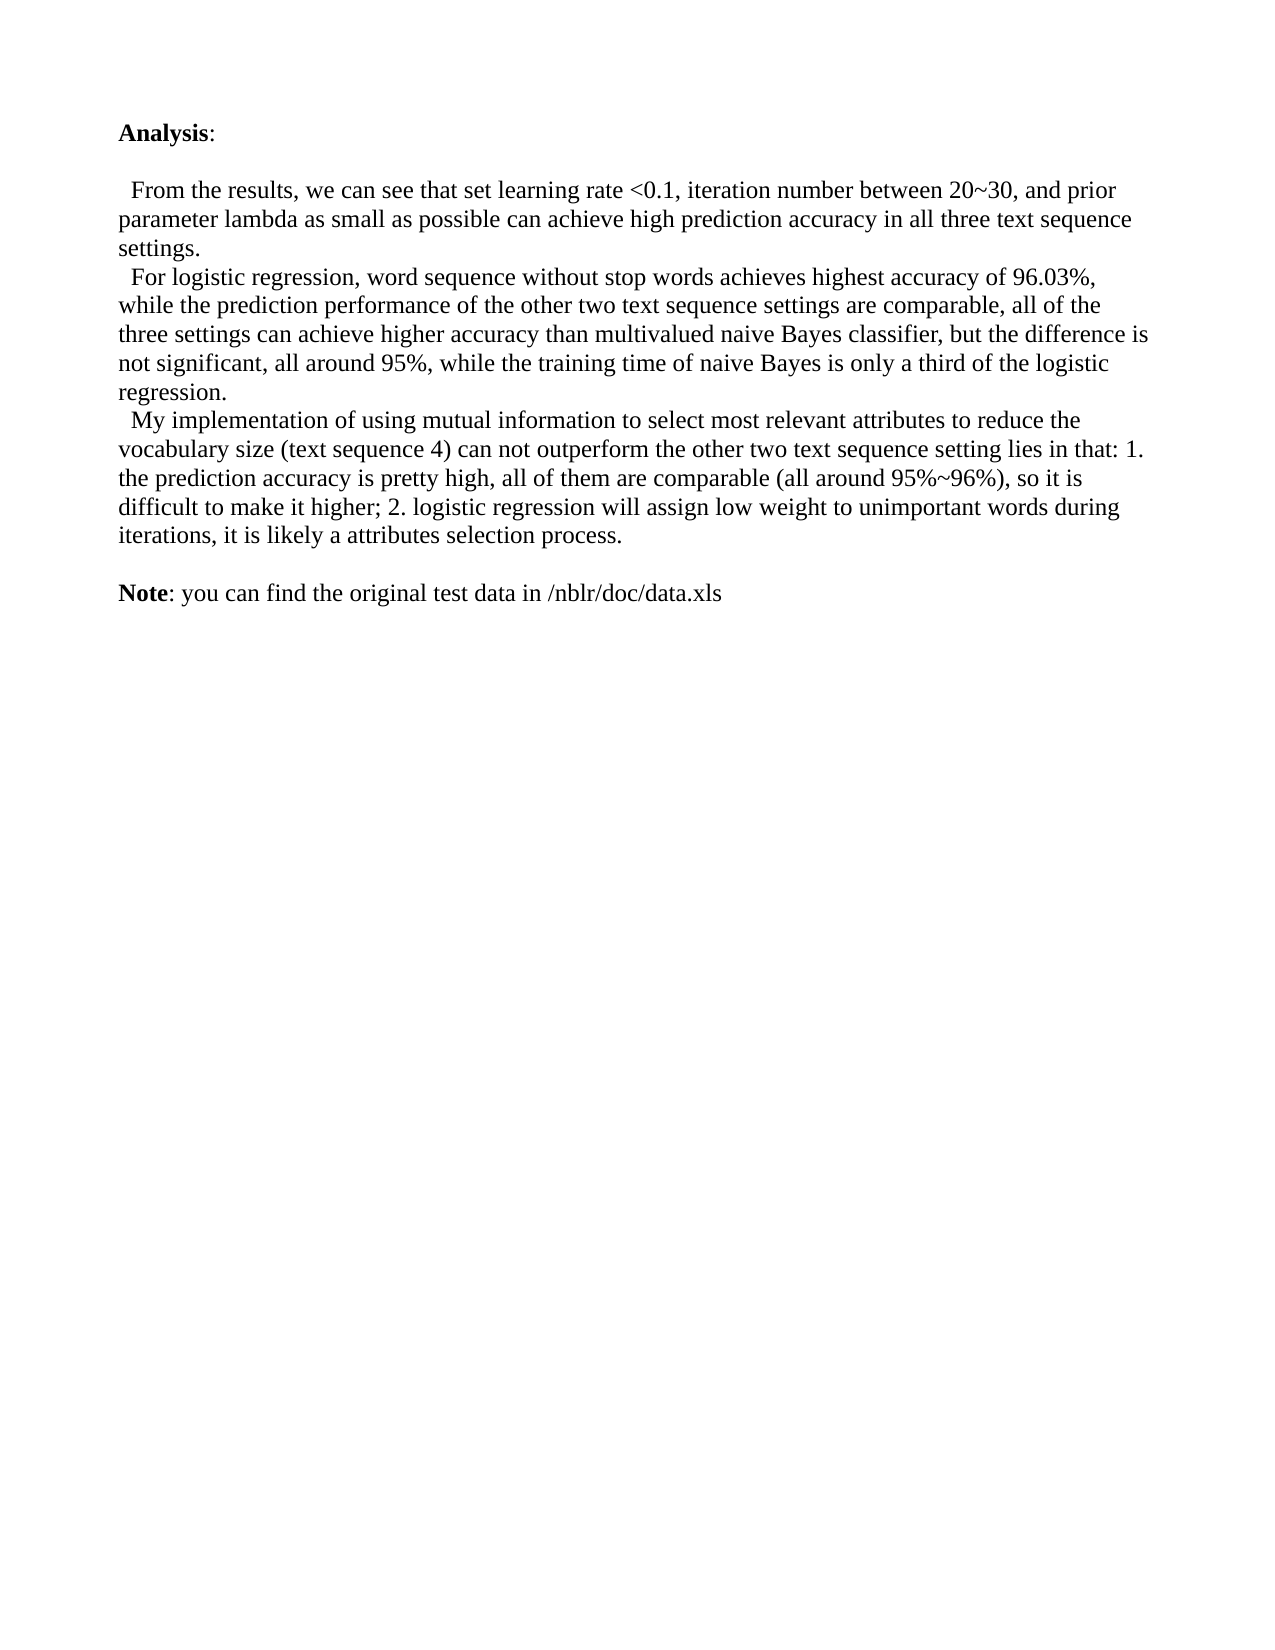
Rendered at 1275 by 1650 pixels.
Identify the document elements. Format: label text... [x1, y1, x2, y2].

text Analysis: [118, 118, 1157, 147]
text Note: you can find the original test data in /nblr/doc/data.xls [118, 578, 1157, 607]
text My implementation of using mutual information to select most relevant attributes to reduce the vocabulary size (text sequence 4) can not outperform the other two text sequence setting lies in that: 1. the prediction accuracy is pretty high, all of them are comparable (all around 95%~96%), so it is difficult to make it higher; 2. logistic regression will assign low weight to unimportant words during iterations, it is likely a attributes selection process. [118, 406, 1157, 549]
text For logistic regression, word sequence without stop words achieves highest accuracy of 96.03%, while the prediction performance of the other two text sequence settings are comparable, all of the three settings can achieve higher accuracy than multivalued naive Bayes classifier, but the difference is not significant, all around 95%, while the training time of naive Bayes is only a third of the logistic regression. [118, 262, 1157, 406]
text From the results, we can see that set learning rate <0.1, iteration number between 20~30, and prior parameter lambda as small as possible can achieve high prediction accuracy in all three text sequence settings. [118, 176, 1157, 262]
